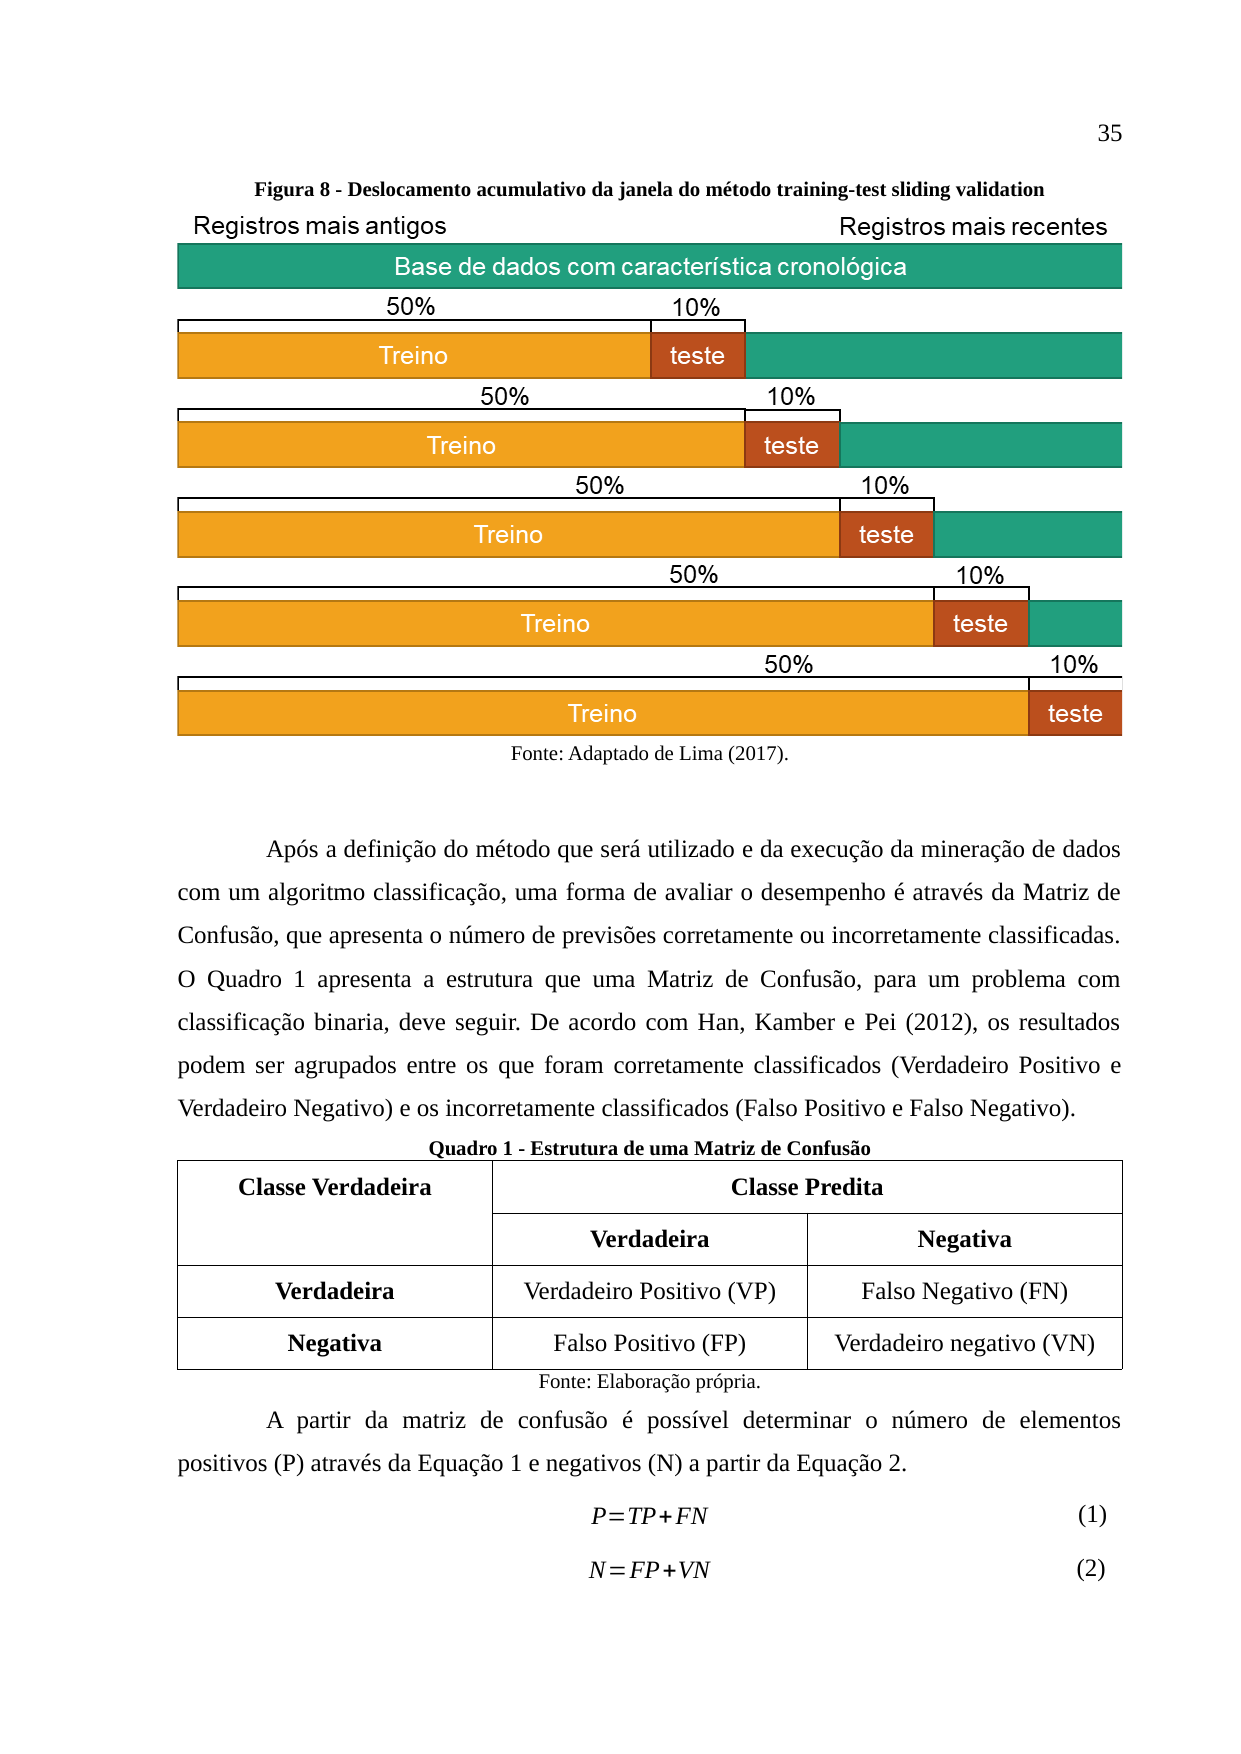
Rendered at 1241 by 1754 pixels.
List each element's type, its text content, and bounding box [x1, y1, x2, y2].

text Fonte: Elaboração própria. [177, 1370, 1122, 1393]
text A partir da matriz de confusão é possível determinar o número de elementos positivos (P) através da Equação 1 e negativos (N) a partir da Equação 2. [177, 1405, 1122, 1477]
table_cell Verdadeira [493, 1214, 807, 1264]
table_cell Verdadeira [178, 1266, 492, 1317]
table_cell Verdadeiro Positivo (VP) [493, 1266, 807, 1317]
picture [177, 201, 1123, 741]
text Após a definição do método que será utilizado e da execução da mineração de dados com um algoritmo classificação, uma forma de avaliar o desempenho é através da Matriz de Confusão, que apresenta o número de previsões corretamente ou incorretamente classificadas. O Quadro 1 apresenta a estrutura que uma Matriz de Confusão, para um problema com classificação binaria, deve seguir. De acordo com Han, Kamber e Pei (2012), os resultados podem ser agrupados entre os que foram corretamente classificados (Verdadeiro Positivo e Verdadeiro Negativo) e os incorretamente classificados (Falso Positivo e Falso Negativo). [177, 834, 1122, 1122]
table_cell Falso Positivo (FP) [493, 1318, 807, 1369]
table_header Classe Predita [493, 1161, 1122, 1212]
text Fonte: Adaptado de Lima (2017). [177, 741, 1122, 765]
table_header Classe Verdadeira [178, 1161, 492, 1264]
table_cell Verdadeiro negativo (VN) [808, 1318, 1122, 1369]
table_cell Negativa [808, 1214, 1122, 1264]
table_cell Falso Negativo (FN) [808, 1266, 1122, 1317]
table_cell Negativa [178, 1318, 492, 1369]
text Quadro 1 - Estrutura de uma Matriz de Confusão [177, 1136, 1122, 1160]
text Figura 8 - Deslocamento acumulativo da janela do método training-test sliding validation [177, 177, 1122, 201]
